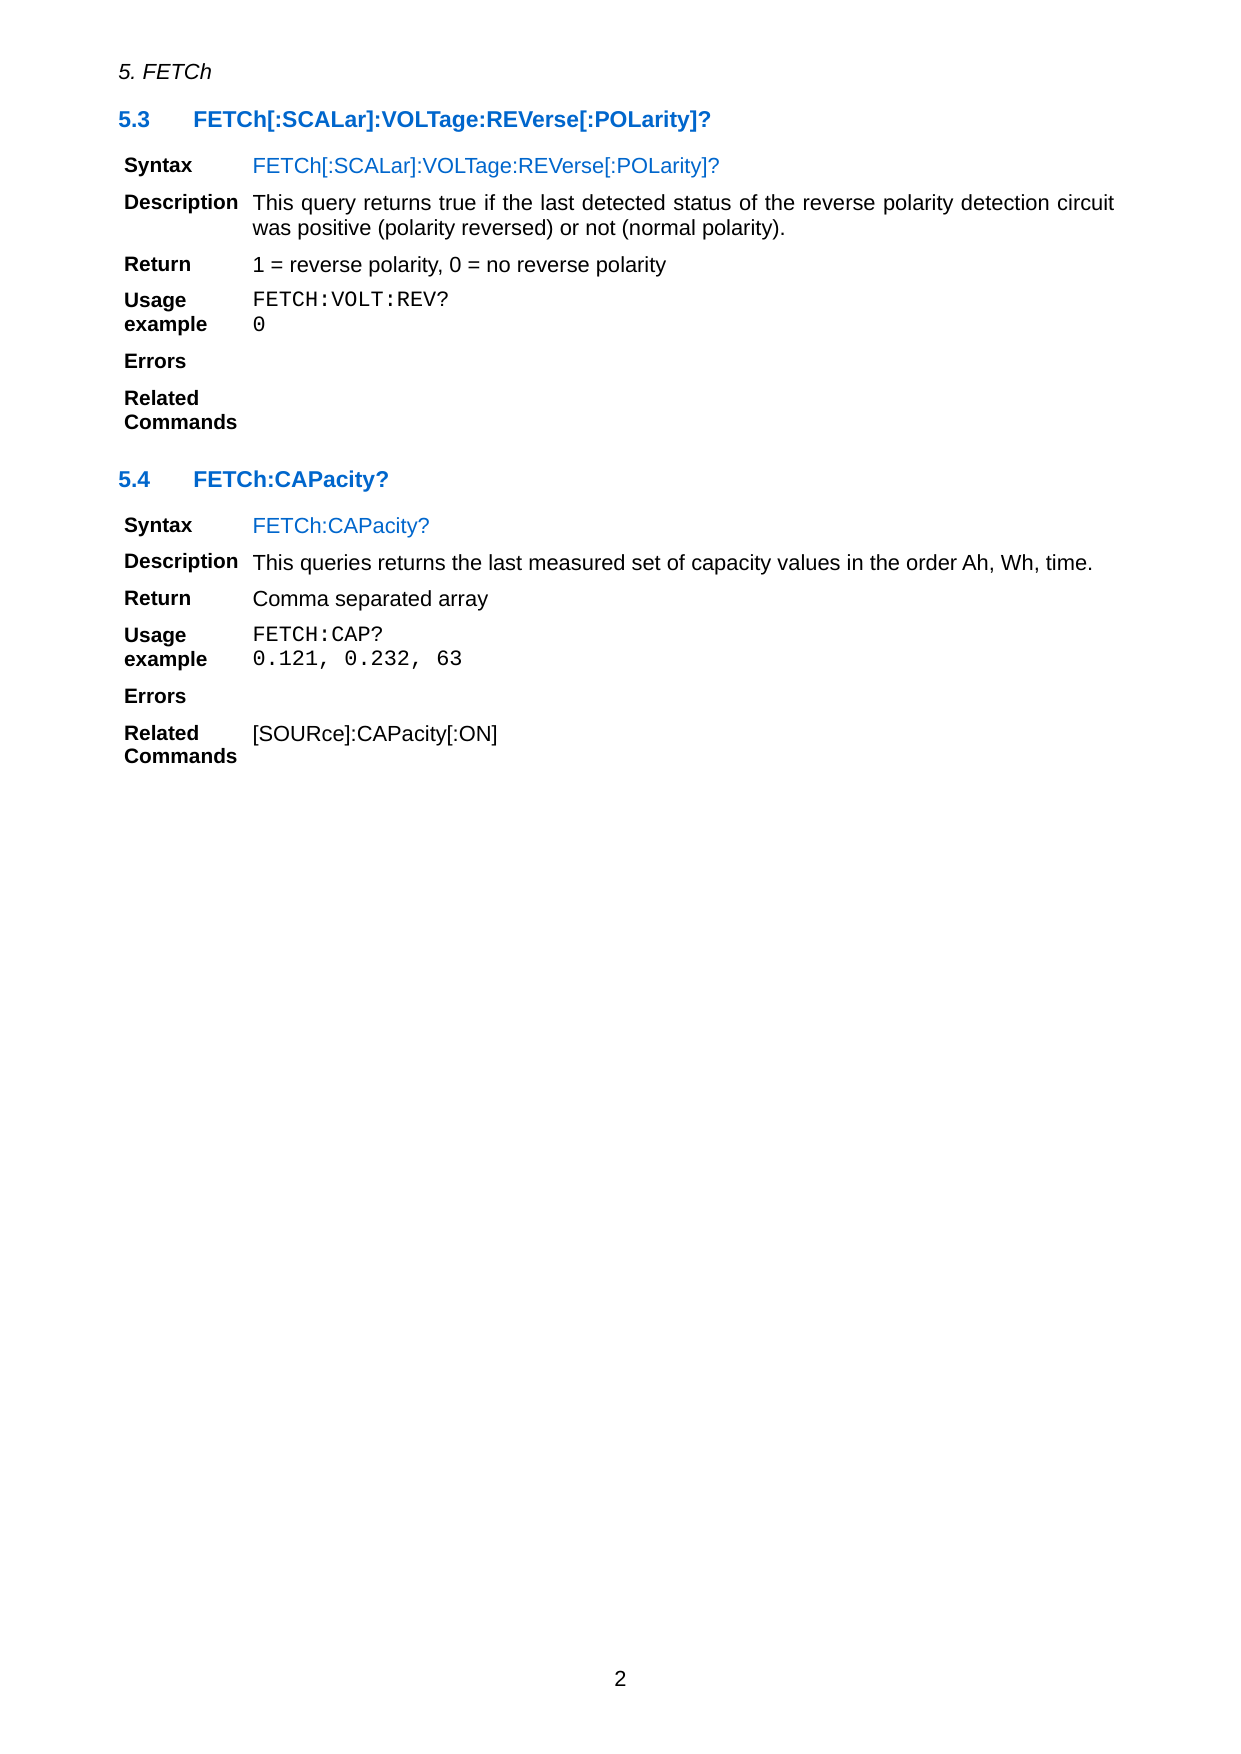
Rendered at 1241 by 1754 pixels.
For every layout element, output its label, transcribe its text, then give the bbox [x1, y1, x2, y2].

table_header FETCh:CAPacity? [247, 507, 1122, 544]
table_cell Return [118, 246, 247, 283]
table_cell [SOURce]:CAPacity[:ON] [247, 715, 1122, 774]
table_cell Related Commands [118, 380, 247, 439]
table_cell This query returns true if the last detected status of the reverse polarity detection circuit was positive (polarity reversed) or not (normal polarity). [247, 184, 1122, 246]
subtitle FETCh:CAPacity? [118, 466, 1122, 492]
table_cell Description [118, 184, 247, 246]
table_cell Errors [118, 678, 247, 715]
table_header Syntax [118, 148, 247, 184]
table_cell [247, 678, 1122, 715]
table_cell Usage example [118, 283, 247, 344]
table_cell [247, 380, 1122, 439]
subtitle FETCh[:SCALar]:VOLTage:REVerse[:POLarity]? [118, 106, 1122, 133]
table_cell [247, 344, 1122, 380]
table_cell Description [118, 544, 247, 580]
table_cell Return [118, 580, 247, 617]
table_cell FETCH:VOLT:REV? 0 [247, 283, 1122, 344]
table_cell Comma separated array [247, 580, 1122, 617]
table_cell Errors [118, 344, 247, 380]
table_cell Usage example [118, 617, 247, 678]
table_cell FETCH:CAP? 0.121, 0.232, 63 [247, 617, 1122, 678]
table_header Syntax [118, 507, 247, 544]
table_cell This queries returns the last measured set of capacity values in the order Ah, Wh, time. [247, 544, 1122, 580]
table_cell Related Commands [118, 715, 247, 774]
table_header FETCh[:SCALar]:VOLTage:REVerse[:POLarity]? [247, 148, 1122, 184]
table_cell 1 = reverse polarity, 0 = no reverse polarity [247, 246, 1122, 283]
